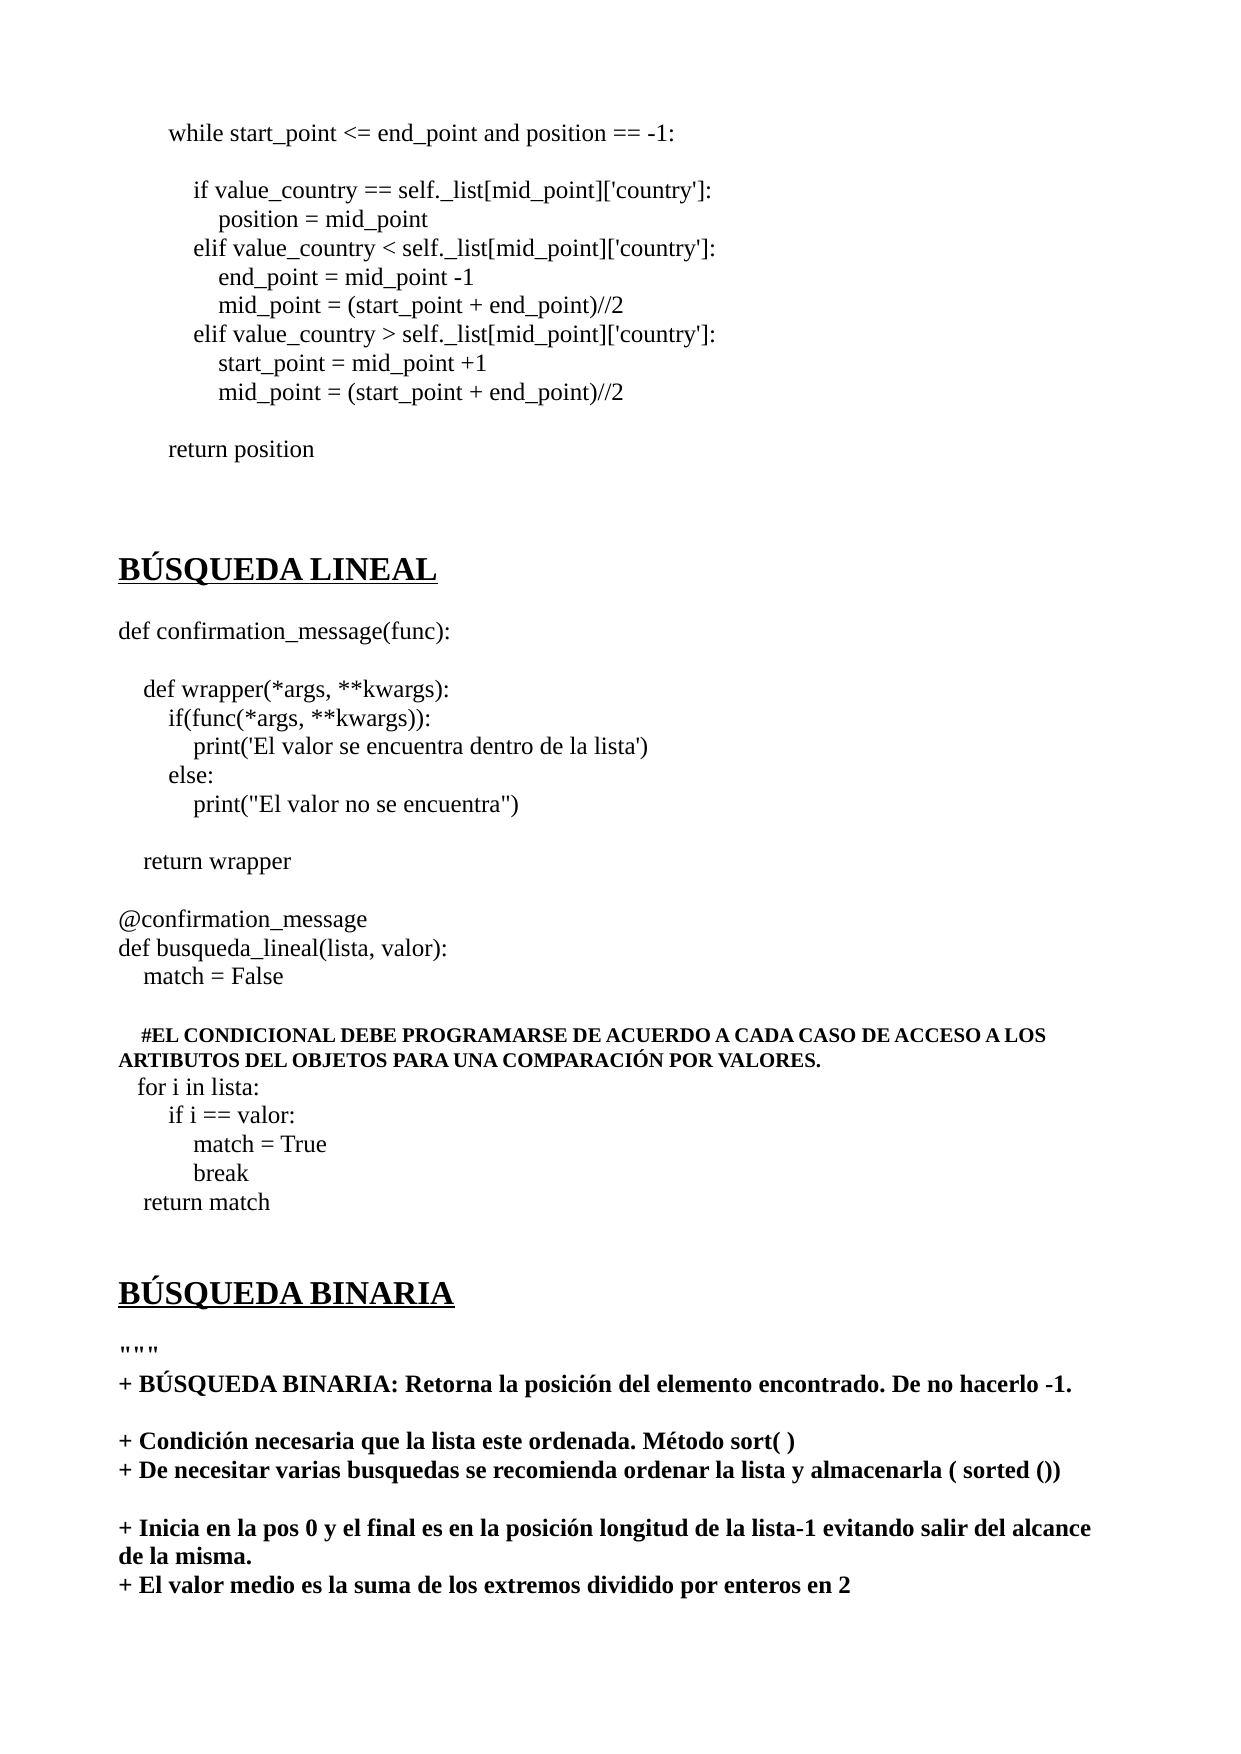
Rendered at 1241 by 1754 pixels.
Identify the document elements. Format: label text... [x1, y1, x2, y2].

text for i in lista: [118, 1072, 1122, 1101]
text print('El valor se encuentra dentro de la lista') [118, 731, 1122, 760]
text if i == valor: [118, 1101, 1122, 1129]
text def confirmation_message(func): [118, 616, 1122, 645]
text return match [118, 1187, 1122, 1216]
text mid_point = (start_point + end_point)//2 [118, 291, 1122, 319]
text def wrapper(*args, **kwargs): [118, 674, 1122, 703]
text return position [118, 434, 1122, 463]
text def busqueda_lineal(lista, valor): [118, 933, 1122, 961]
text match = True [118, 1129, 1122, 1158]
text start_point = mid_point +1 [118, 348, 1122, 377]
text match = False [118, 961, 1122, 990]
text BÚSQUEDA LINEAL [118, 549, 1122, 588]
text + BÚSQUEDA BINARIA: Retorna la posición del elemento encontrado. De no hacerlo -1. [118, 1369, 1122, 1398]
text return wrapper [118, 846, 1122, 875]
text position = mid_point [118, 204, 1122, 233]
text end_point = mid_point -1 [118, 262, 1122, 291]
text while start_point <= end_point and position == -1: [118, 118, 1122, 147]
text + El valor medio es la suma de los extremos dividido por enteros en 2 [118, 1570, 1122, 1599]
text break [118, 1158, 1122, 1187]
text + Inicia en la pos 0 y el final es en la posición longitud de la lista-1 evitando salir del alcance de la misma. [118, 1513, 1122, 1570]
text @confirmation_message [118, 904, 1122, 933]
text + De necesitar varias busquedas se recomienda ordenar la lista y almacenarla ( sorted ()) [118, 1455, 1122, 1484]
text + Condición necesaria que la lista este ordenada. Método sort( ) [118, 1426, 1122, 1455]
text if(func(*args, **kwargs)): [118, 703, 1122, 731]
text else: [118, 760, 1122, 789]
text elif value_country < self._list[mid_point]['country']: [118, 233, 1122, 262]
text if value_country == self._list[mid_point]['country']: [118, 176, 1122, 204]
text print("El valor no se encuentra") [118, 789, 1122, 818]
text """ [118, 1340, 1122, 1369]
text #EL CONDICIONAL DEBE PROGRAMARSE DE ACUERDO A CADA CASO DE ACCESO A LOS ARTIBUTOS DEL OBJETOS PARA UNA COMPARACIÓN POR VALORES. [118, 1019, 1122, 1072]
text elif value_country > self._list[mid_point]['country']: [118, 319, 1122, 348]
text BÚSQUEDA BINARIA [118, 1273, 1122, 1311]
text mid_point = (start_point + end_point)//2 [118, 377, 1122, 406]
